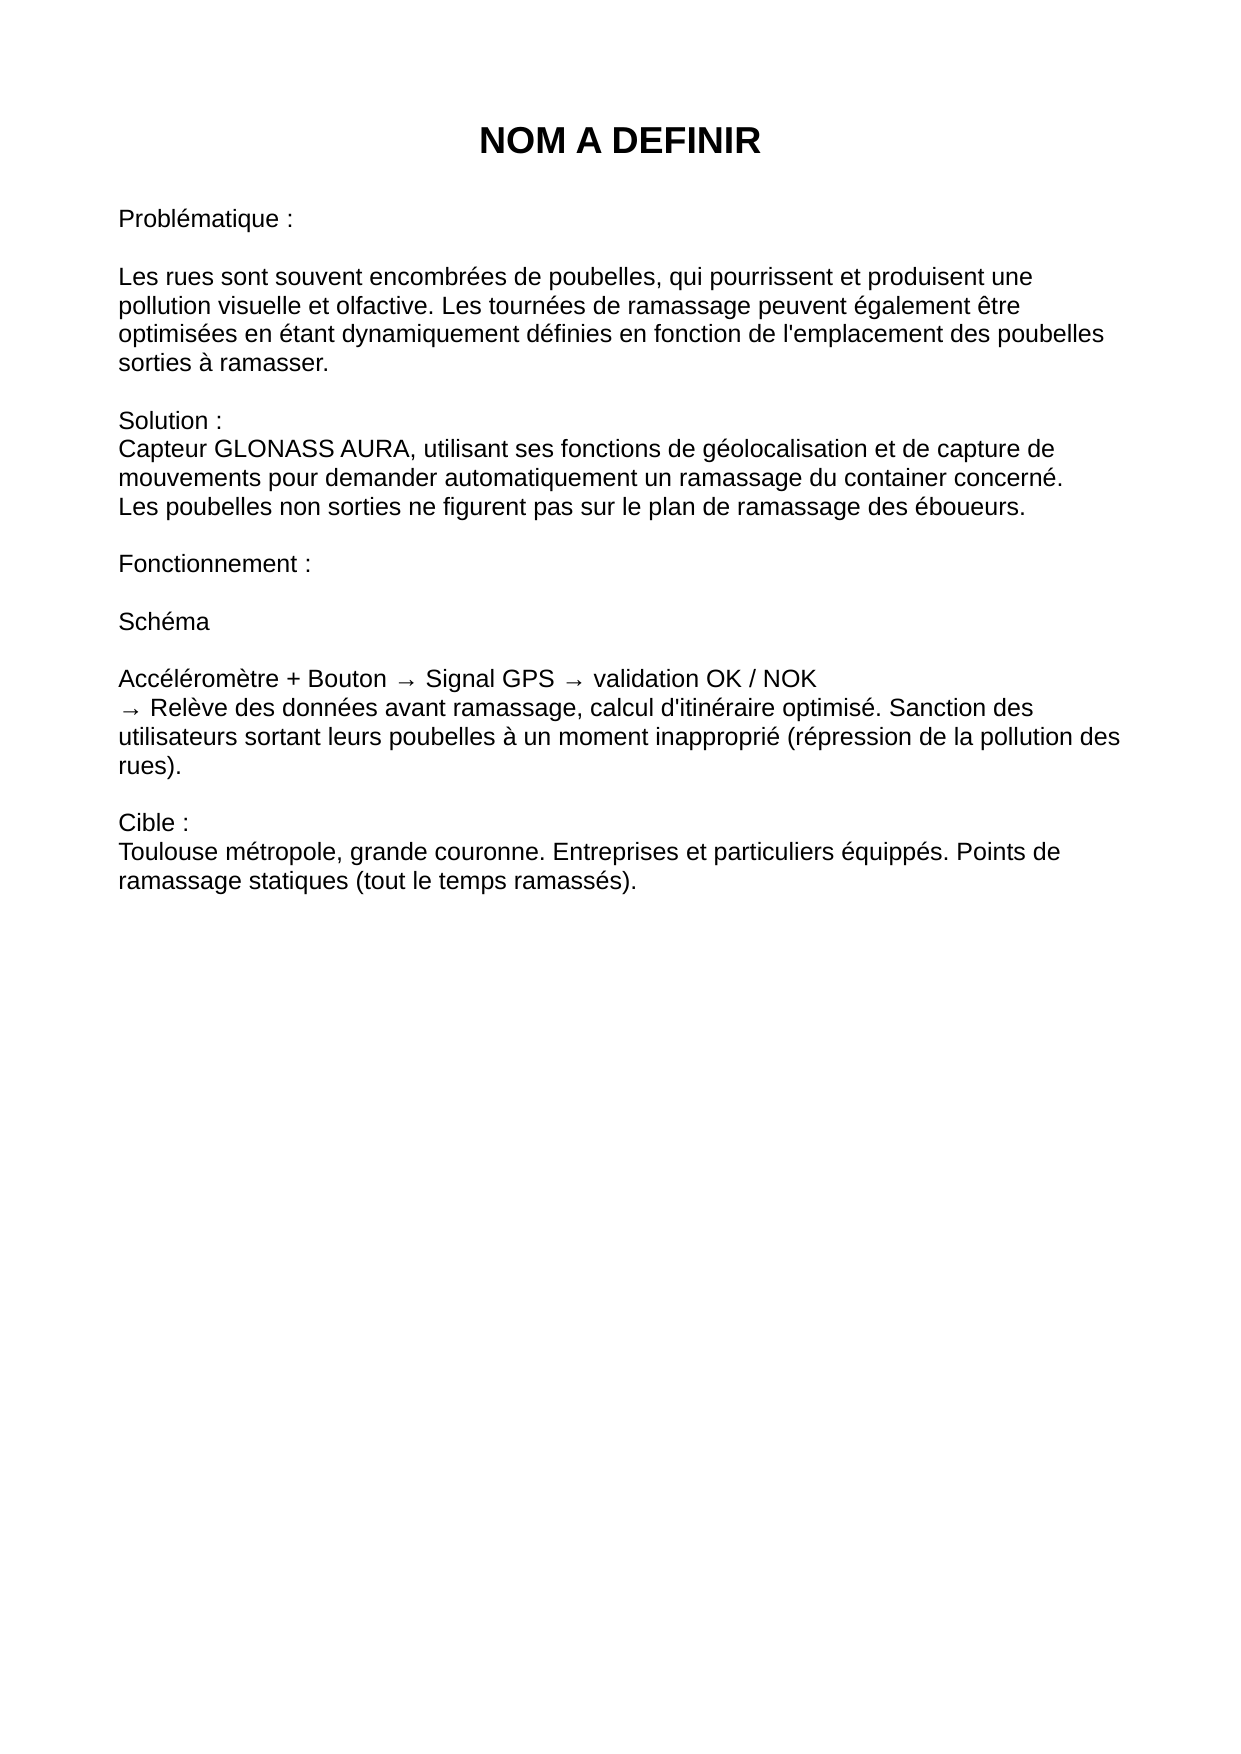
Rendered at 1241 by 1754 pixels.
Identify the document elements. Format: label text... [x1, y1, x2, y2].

text Accéléromètre + Bouton → Signal GPS → validation OK / NOK [118, 664, 1122, 693]
text Fonctionnement : [118, 549, 1122, 578]
text Les poubelles non sorties ne figurent pas sur le plan de ramassage des éboueurs. [118, 492, 1122, 521]
text NOM A DEFINIR [118, 118, 1122, 161]
text Toulouse métropole, grande couronne. Entreprises et particuliers équippés. Points de ramassage statiques (tout le temps ramassés). [118, 837, 1122, 894]
text → Relève des données avant ramassage, calcul d'itinéraire optimisé. Sanction des utilisateurs sortant leurs poubelles à un moment inapproprié (répression de la pollution des rues). [118, 693, 1122, 779]
text Les rues sont souvent encombrées de poubelles, qui pourrissent et produisent une pollution visuelle et olfactive. Les tournées de ramassage peuvent également être optimisées en étant dynamiquement définies en fonction de l'emplacement des poubelles sorties à ramasser. [118, 262, 1122, 377]
text Solution : [118, 406, 1122, 434]
text Cible : [118, 808, 1122, 837]
text Problématique : [118, 204, 1122, 233]
text Capteur GLONASS AURA, utilisant ses fonctions de géolocalisation et de capture de mouvements pour demander automatiquement un ramassage du container concerné. [118, 434, 1122, 492]
text Schéma [118, 607, 1122, 636]
